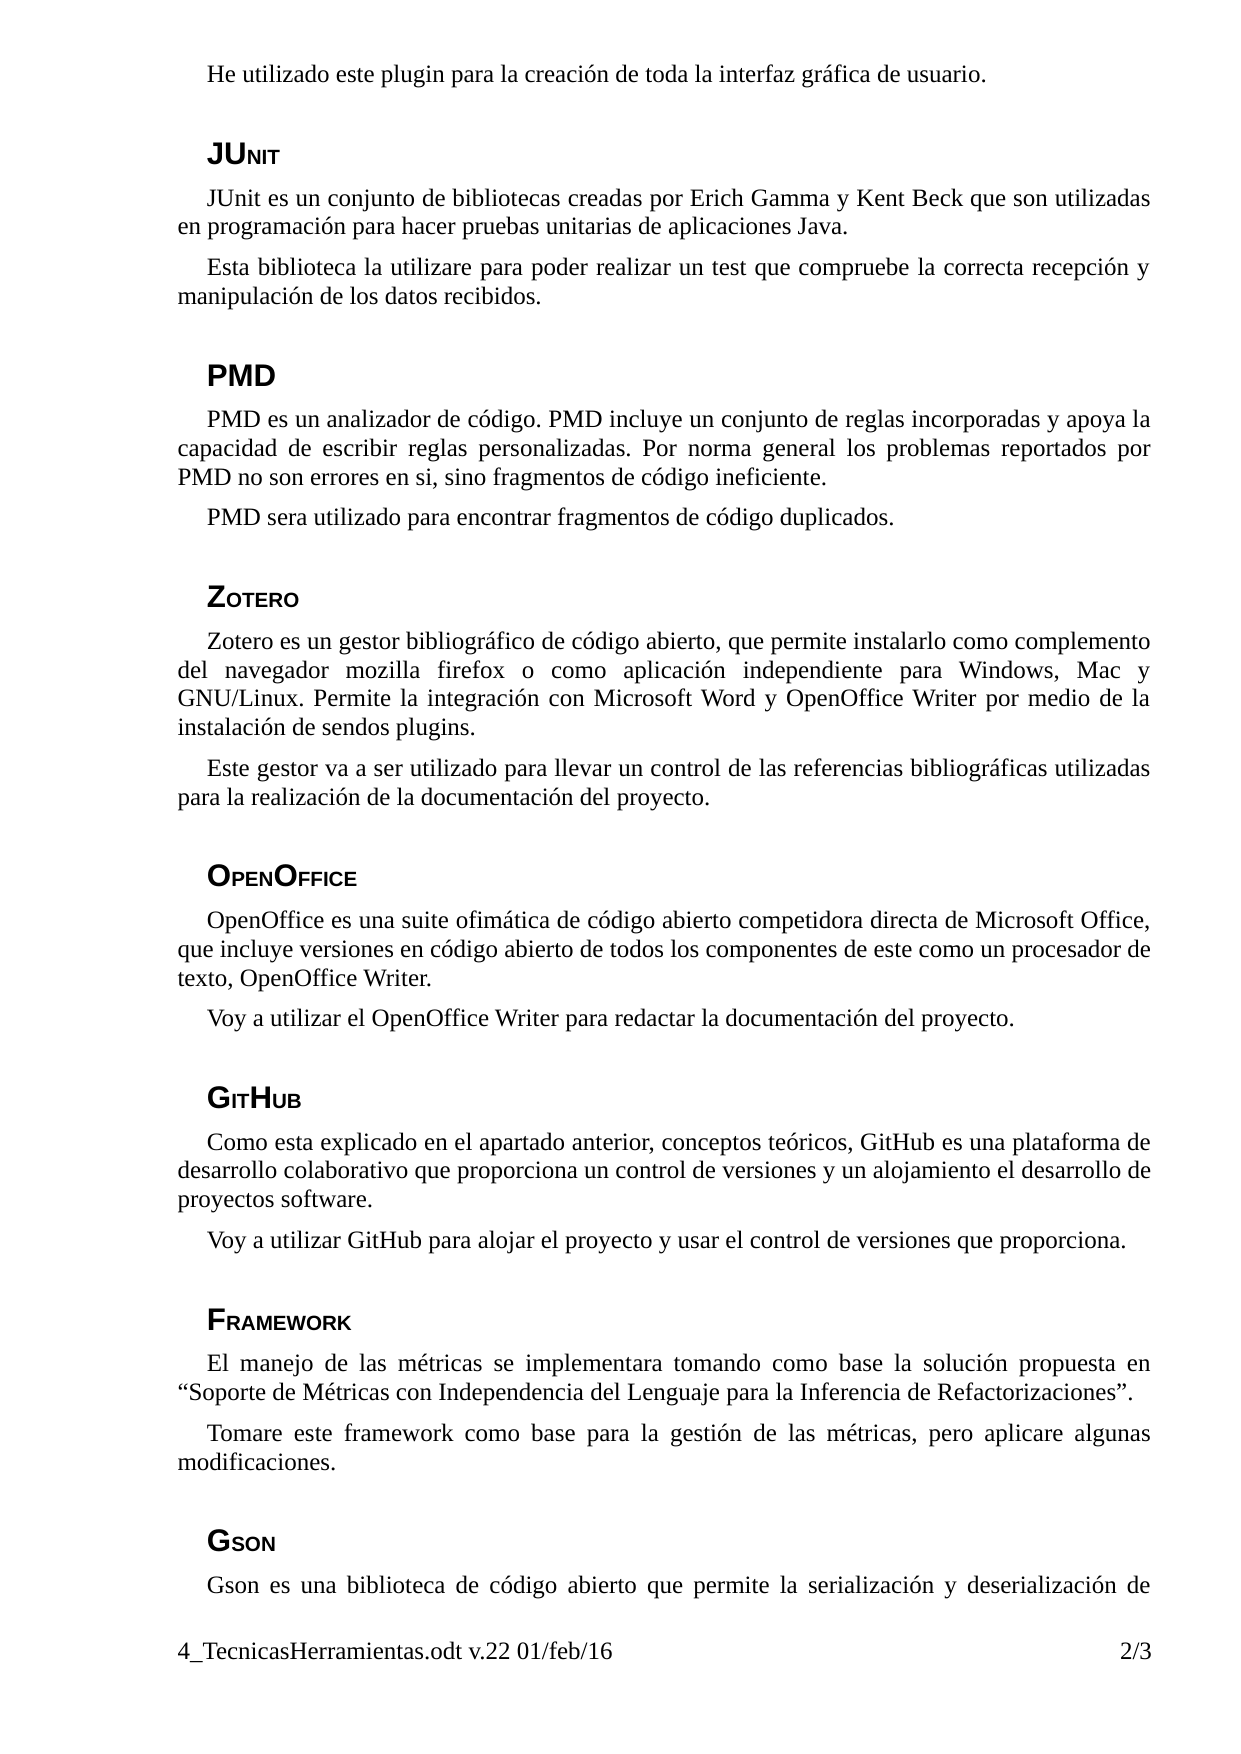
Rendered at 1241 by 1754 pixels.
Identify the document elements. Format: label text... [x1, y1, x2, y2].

subtitle JUnit [207, 135, 1152, 171]
subtitle Gson [207, 1522, 1152, 1558]
text Zotero es un gestor bibliográfico de código abierto, que permite instalarlo como complemento del navegador mozilla firefox o como aplicación independiente para Windows, Mac y GNU/Linux. Permite la integración con Microsoft Word y OpenOffice Writer por medio de la instalación de sendos plugins. [177, 626, 1152, 741]
text He utilizado este plugin para la creación de toda la interfaz gráfica de usuario. [177, 59, 1152, 88]
text JUnit es un conjunto de bibliotecas creadas por Erich Gamma y Kent Beck que son utilizadas en programación para hacer pruebas unitarias de aplicaciones Java. [177, 183, 1152, 240]
subtitle PMD [207, 357, 1152, 393]
text Esta biblioteca la utilizare para poder realizar un test que compruebe la correcta recepción y manipulación de los datos recibidos. [177, 252, 1152, 309]
text Gson es una biblioteca de código abierto que permite la serialización y deserialización de [177, 1570, 1152, 1599]
text El manejo de las métricas se implementara tomando como base la solución propuesta en “Soporte de Métricas con Independencia del Lenguaje para la Inferencia de Refactorizaciones”. [177, 1348, 1152, 1406]
subtitle GitHub [207, 1079, 1152, 1115]
subtitle Zotero [207, 578, 1152, 614]
text Este gestor va a ser utilizado para llevar un control de las referencias bibliográficas utilizadas para la realización de la documentación del proyecto. [177, 753, 1152, 810]
text PMD sera utilizado para encontrar fragmentos de código duplicados. [177, 502, 1152, 531]
subtitle OpenOffice [207, 857, 1152, 893]
text PMD es un analizador de código. PMD incluye un conjunto de reglas incorporadas y apoya la capacidad de escribir reglas personalizadas. Por norma general los problemas reportados por PMD no son errores en si, sino fragmentos de código ineficiente. [177, 404, 1152, 491]
text Como esta explicado en el apartado anterior, conceptos teóricos, GitHub es una plataforma de desarrollo colaborativo que proporciona un control de versiones y un alojamiento el desarrollo de proyectos software. [177, 1127, 1152, 1213]
subtitle Framework [207, 1301, 1152, 1337]
text OpenOffice es una suite ofimática de código abierto competidora directa de Microsoft Office, que incluye versiones en código abierto de todos los componentes de este como un procesador de texto, OpenOffice Writer. [177, 905, 1152, 991]
text Voy a utilizar GitHub para alojar el proyecto y usar el control de versiones que proporciona. [177, 1225, 1152, 1254]
text Voy a utilizar el OpenOffice Writer para redactar la documentación del proyecto. [177, 1003, 1152, 1032]
text Tomare este framework como base para la gestión de las métricas, pero aplicare algunas modificaciones. [177, 1418, 1152, 1475]
